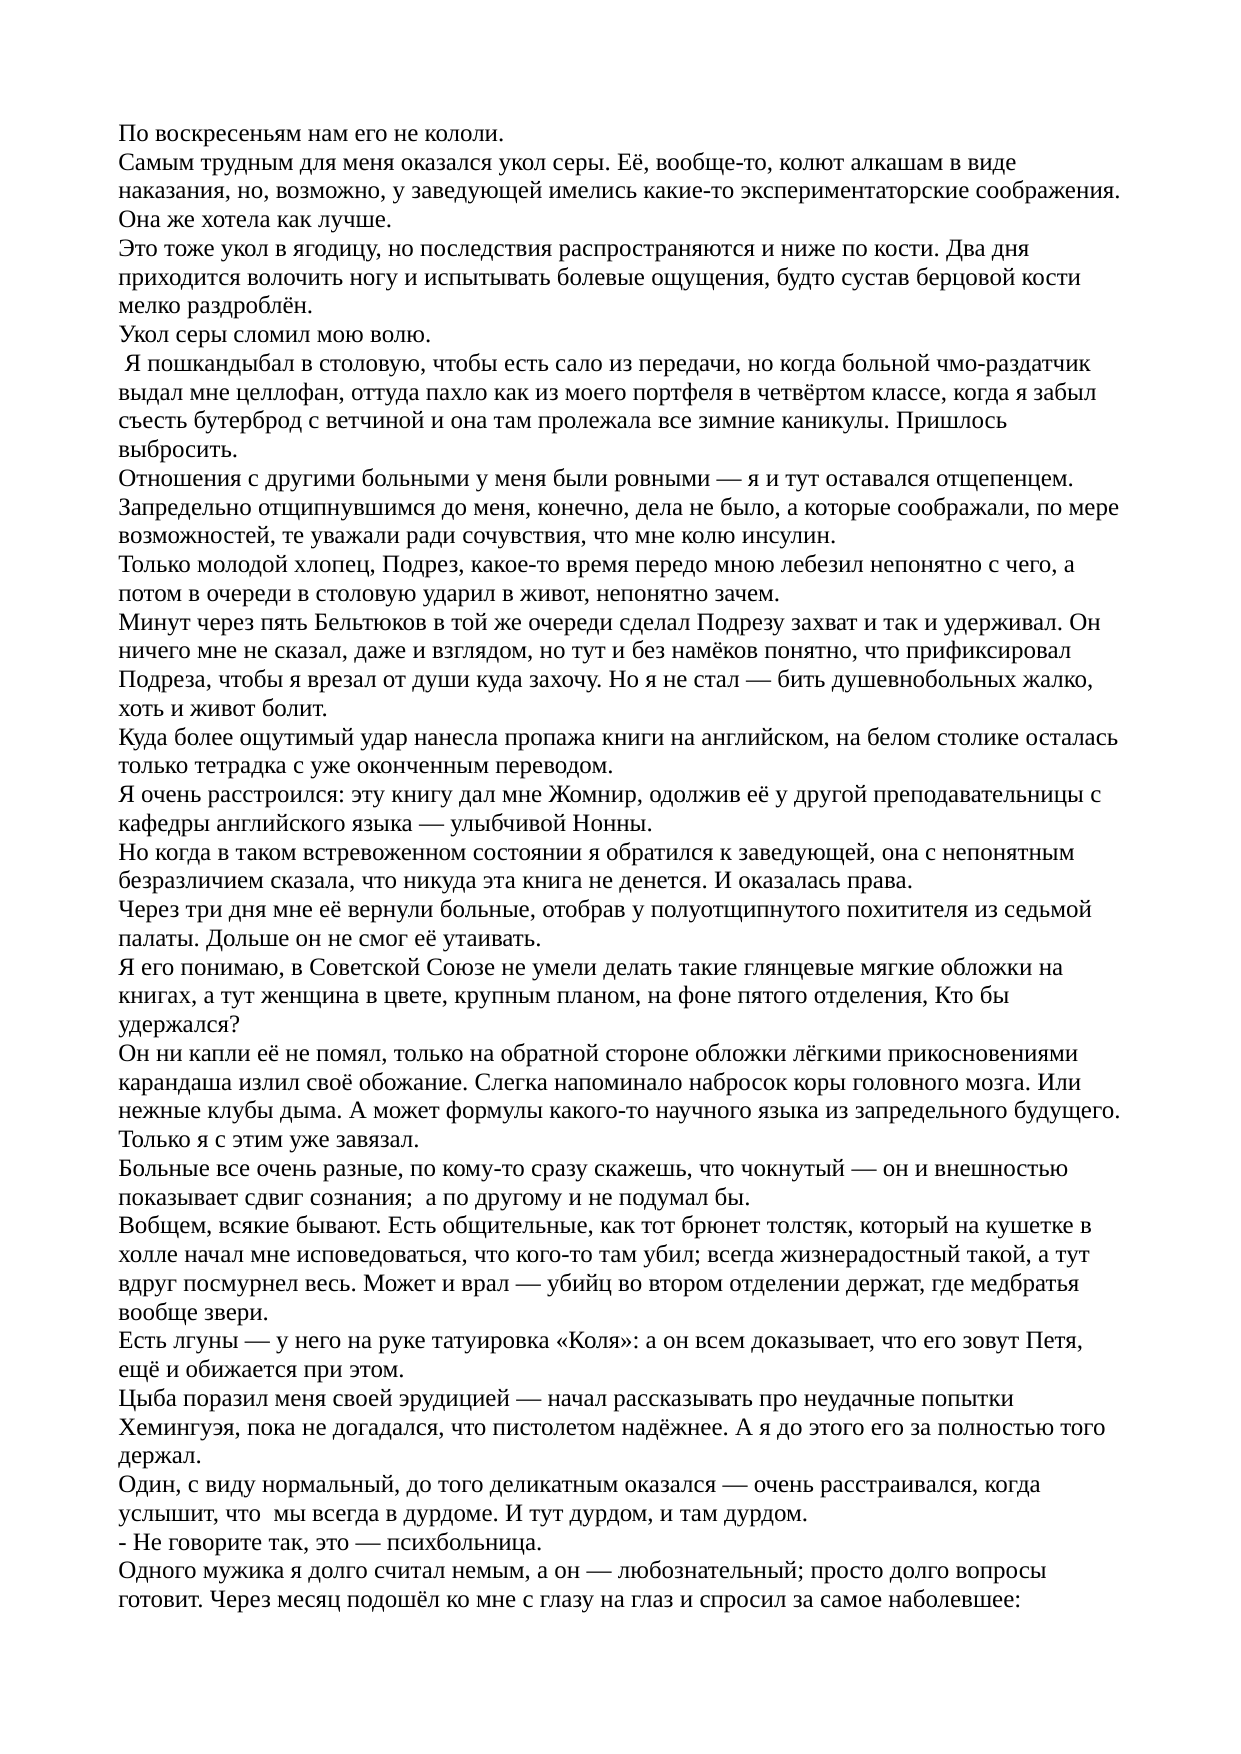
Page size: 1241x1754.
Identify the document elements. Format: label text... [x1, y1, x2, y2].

text Через три дня мне её вернули больные, отобрав у полуотщипнутого похитителя из седьмой палаты. Дольше он не смог её утаивать. [118, 894, 1122, 952]
text Укол серы сломил мою волю. [118, 319, 1122, 348]
text Вобщем, всякие бывают. Есть общительные, как тот брюнет толстяк, который на кушетке в холле начал мне исповедоваться, что кого-то там убил; всегда жизнерадостный такой, а тут вдруг посмурнел весь. Может и врал — убийц во втором отделении держат, где медбратья вообще звери. [118, 1211, 1122, 1326]
text Я очень расстроился: эту книгу дал мне Жомнир, одолжив её у другой преподавательницы с кафедры английского языка — улыбчивой Нонны. [118, 779, 1122, 837]
text Куда более ощутимый удар нанесла пропажа книги на английском, на белом столике осталась только тетрадка с уже оконченным переводом. [118, 722, 1122, 779]
text Отношения с другими больными у меня были ровными — я и тут оставался отщепенцем. [118, 463, 1122, 492]
text Он ни капли её не помял, только на обратной стороне обложки лёгкими прикосновениями карандаша излил своё обожание. Слегка напоминало набросок коры головного мозга. Или нежные клубы дыма. А может формулы какого-то научного языка из запредельного будущего. Только я с этим уже завязал. [118, 1038, 1122, 1153]
text Есть лгуны — у него на руке татуировка «Коля»: а он всем доказывает, что его зовут Петя, ещё и обижается при этом. [118, 1326, 1122, 1383]
text Самым трудным для меня оказался укол серы. Её, вообще-то, колют алкашам в виде наказания, но, возможно, у заведующей имелись какие-то экспериментаторские соображения. Она же хотела как лучше. [118, 147, 1122, 233]
text По воскресеньям нам его не кололи. [118, 118, 1122, 147]
text Один, с виду нормальный, до того деликатным оказался — очень расстраивался, когда услышит, что мы всегда в дурдоме. И тут дурдом, и там дурдом. [118, 1469, 1122, 1527]
text Это тоже укол в ягодицу, но последствия распространяются и ниже по кости. Два дня приходится волочить ногу и испытывать болевые ощущения, будто сустав берцовой кости мелко раздроблён. [118, 233, 1122, 319]
text Больные все очень разные, по кому-то сразу скажешь, что чокнутый — он и внешностью показывает сдвиг сознания; а по другому и не подумал бы. [118, 1153, 1122, 1211]
text Я пошкандыбал в столовую, чтобы есть сало из передачи, но когда больной чмо-раздатчик выдал мне целлофан, оттуда пахло как из моего портфеля в четвёртом классе, когда я забыл съесть бутерброд с ветчиной и она там пролежала все зимние каникулы. Пришлось выбросить. [118, 348, 1122, 463]
text Только молодой хлопец, Подрез, какое-то время передо мною лебезил непонятно с чего, а потом в очереди в столовую ударил в живот, непонятно зачем. [118, 549, 1122, 607]
text Одного мужика я долго считал немым, а он — любознательный; просто долго вопросы готовит. Через месяц подошёл ко мне с глазу на глаз и спросил за самое наболевшее: [118, 1556, 1122, 1613]
text Я его понимаю, в Советской Союзе не умели делать такие глянцевые мягкие обложки на книгах, а тут женщина в цвете, крупным планом, на фоне пятого отделения, Кто бы удержался? [118, 952, 1122, 1038]
text Минут через пять Бельтюков в той же очереди сделал Подрезу захват и так и удерживал. Он ничего мне не сказал, даже и взглядом, но тут и без намёков понятно, что прификсировал Подреза, чтобы я врезал от души куда захочу. Но я не стал — бить душевнобольных жалко, хоть и живот болит. [118, 607, 1122, 722]
text Цыба поразил меня своей эрудицией — начал рассказывать про неудачные попытки Хемингуэя, пока не догадался, что пистолетом надёжнее. А я до этого его за полностью того держал. [118, 1383, 1122, 1469]
text Запредельно отщипнувшимся до меня, конечно, дела не было, а которые соображали, по мере возможностей, те уважали ради сочувствия, что мне колю инсулин. [118, 492, 1122, 549]
text Но когда в таком встревоженном состоянии я обратился к заведующей, она с непонятным безразличием сказала, что никуда эта книга не денется. И оказалась права. [118, 837, 1122, 894]
text - Не говорите так, это — психбольница. [118, 1527, 1122, 1556]
